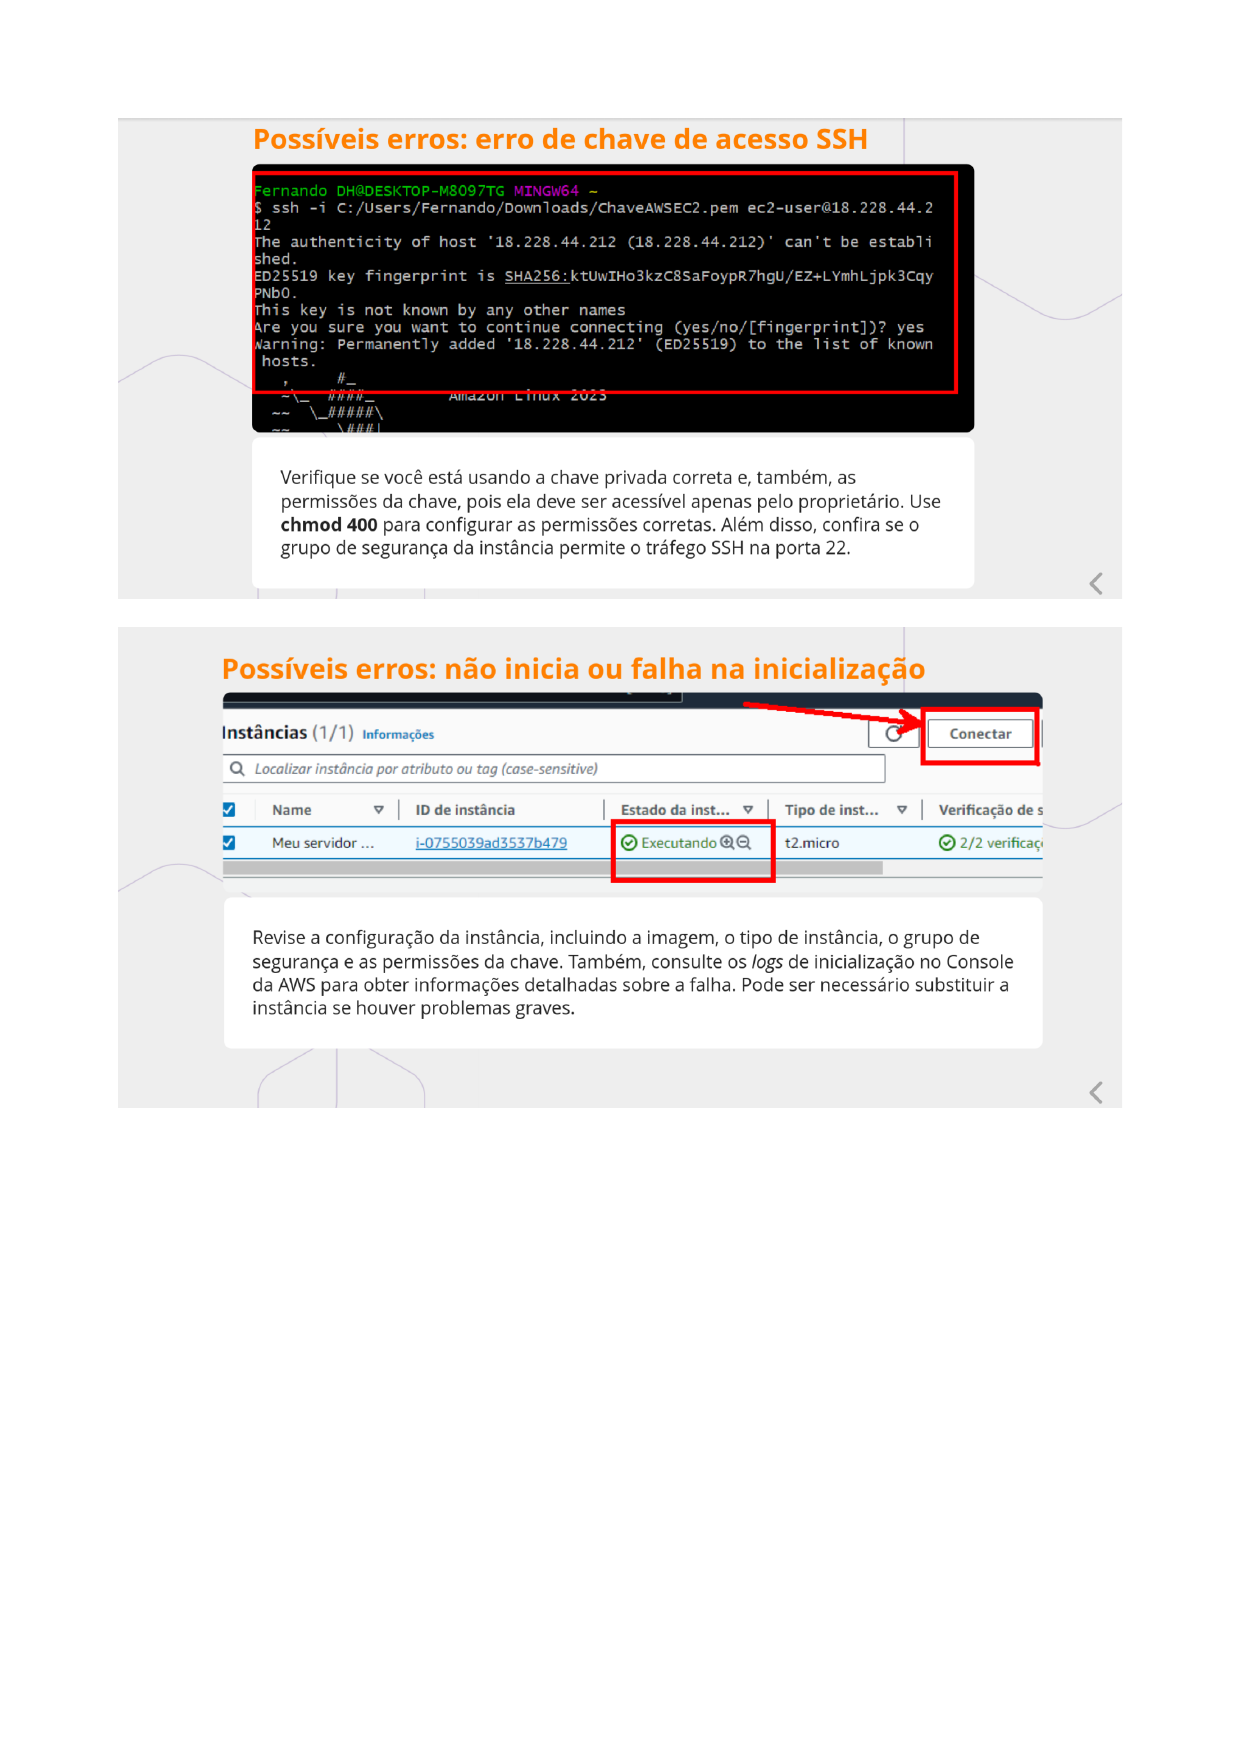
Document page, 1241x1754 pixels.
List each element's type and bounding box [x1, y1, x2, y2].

picture [118, 118, 1123, 599]
picture [118, 627, 1123, 1108]
